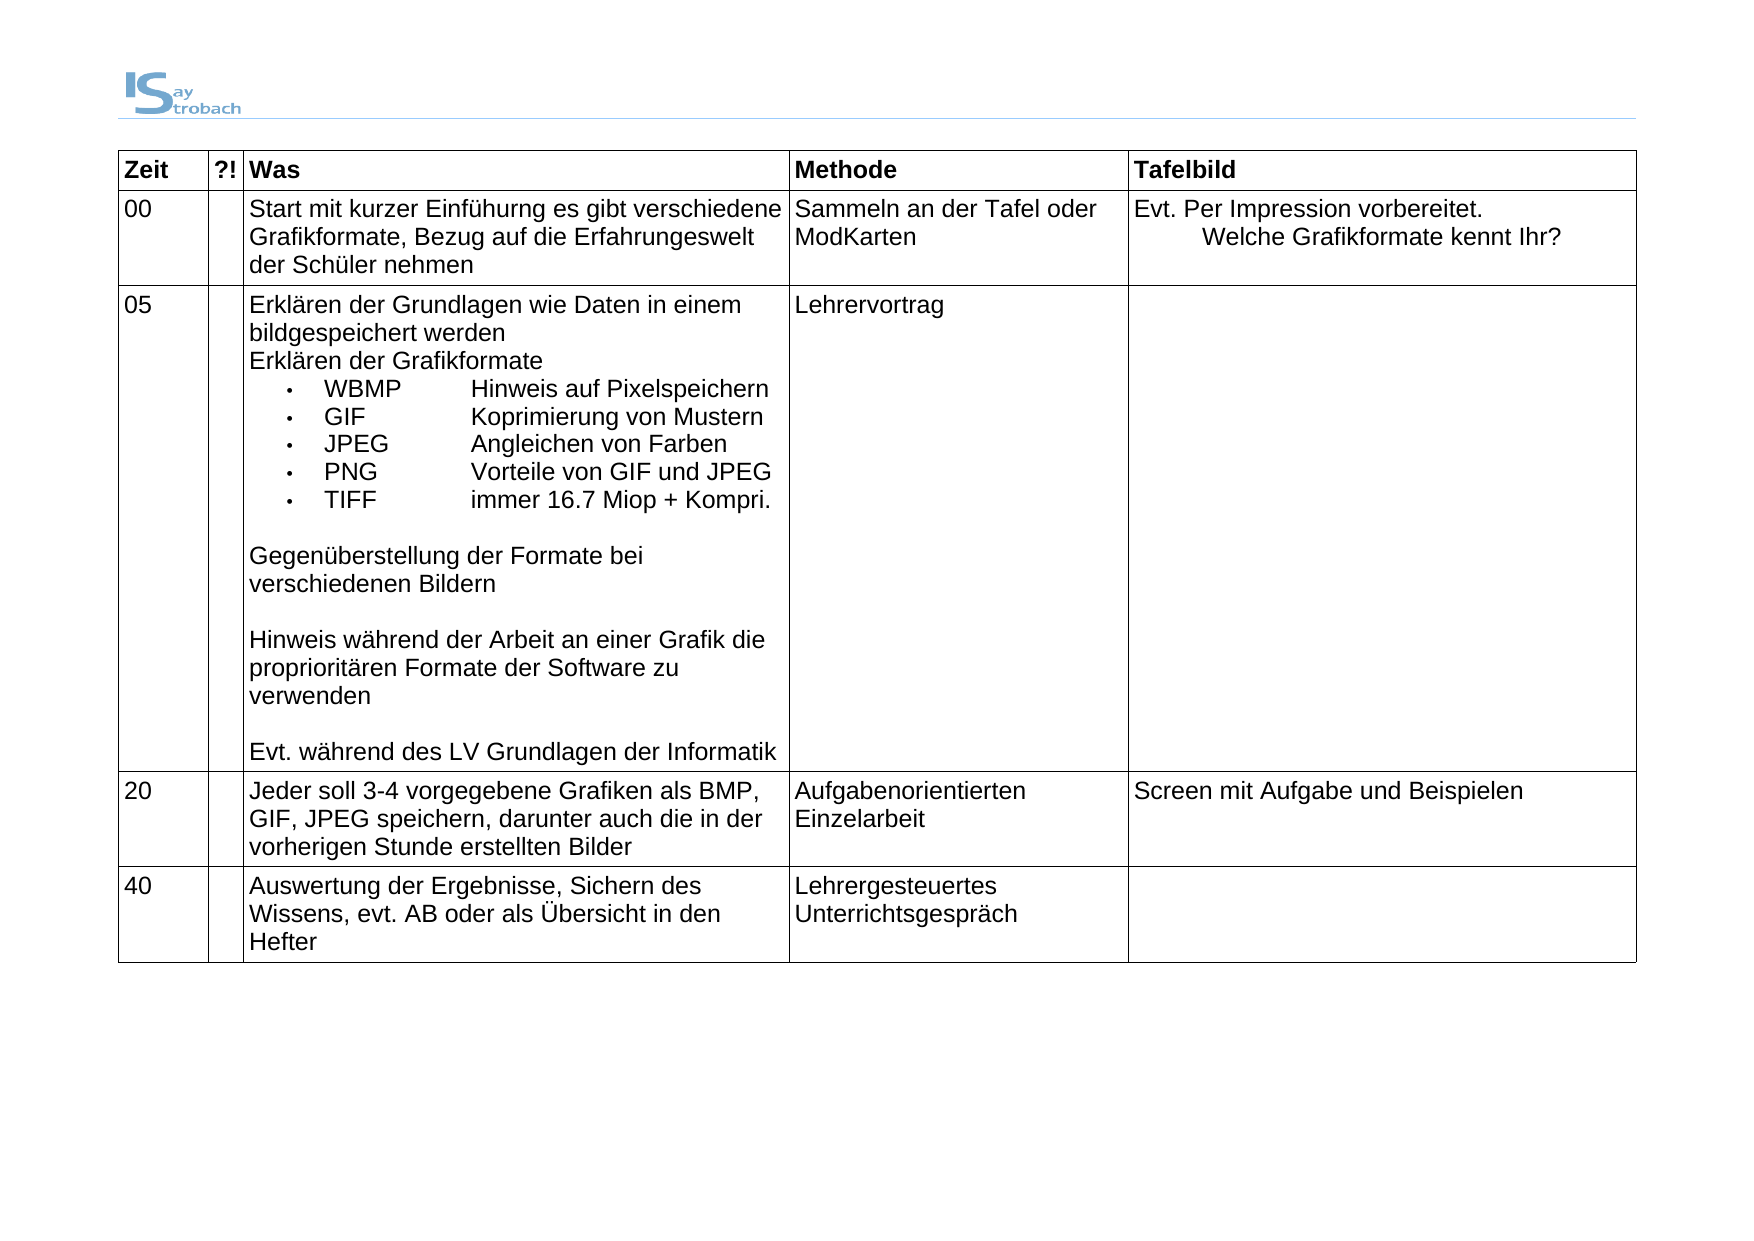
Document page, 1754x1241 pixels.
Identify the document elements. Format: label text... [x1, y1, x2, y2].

table_cell Jeder soll 3-4 vorgegebene Grafiken als BMP, GIF, JPEG speichern, darunter auch die in der vorherigen Stunde erstellten Bilder [244, 772, 789, 866]
table_cell Auswertung der Ergebnisse, Sichern des Wissens, evt. AB oder als Übersicht in den Hefter [244, 867, 789, 962]
table_cell Lehrervortrag [790, 286, 1128, 771]
table_cell [1129, 286, 1636, 771]
table_cell [209, 191, 243, 285]
table_header Tafelbild [1129, 151, 1636, 189]
table_cell Aufgabenorientierten Einzelarbeit [790, 772, 1128, 866]
table_header Methode [790, 151, 1128, 189]
table_header Zeit [119, 151, 208, 189]
table_header ?! [209, 151, 243, 189]
table_cell [209, 772, 243, 866]
table_header Was [244, 151, 789, 189]
table_cell Erklären der Grundlagen wie Daten in einem bildgespeichert werden Erklären der Grafikformate WBMP Hinweis auf Pixelspeichern GIF Koprimierung von Mustern JPEG Angleichen von Farben PNG Vorteile von GIF und JPEG TIFF immer 16.7 Miop + Kompri. Gegenüberstellung der Formate bei verschiedenen Bildern Hinweis während der Arbeit an einer Grafik die proprioritären Formate der Software zu verwenden Evt. während des LV Grundlagen der Informatik [244, 286, 789, 771]
picture [123, 70, 242, 115]
table_cell Start mit kurzer Einfühurng es gibt verschiedene Grafikformate, Bezug auf die Erfahrungeswelt der Schüler nehmen [244, 191, 789, 285]
table_cell 40 [119, 867, 208, 962]
table_cell Evt. Per Impression vorbereitet. Welche Grafikformate kennt Ihr? [1129, 191, 1636, 285]
table_cell [209, 867, 243, 962]
table_cell Sammeln an der Tafel oder ModKarten [790, 191, 1128, 285]
table_cell [209, 286, 243, 771]
table_cell Screen mit Aufgabe und Beispielen [1129, 772, 1636, 866]
table_cell 05 [119, 286, 208, 771]
table_cell Lehrergesteuertes Unterrichtsgespräch [790, 867, 1128, 962]
table_cell 00 [119, 191, 208, 285]
table_cell [1129, 867, 1636, 962]
table_cell 20 [119, 772, 208, 866]
